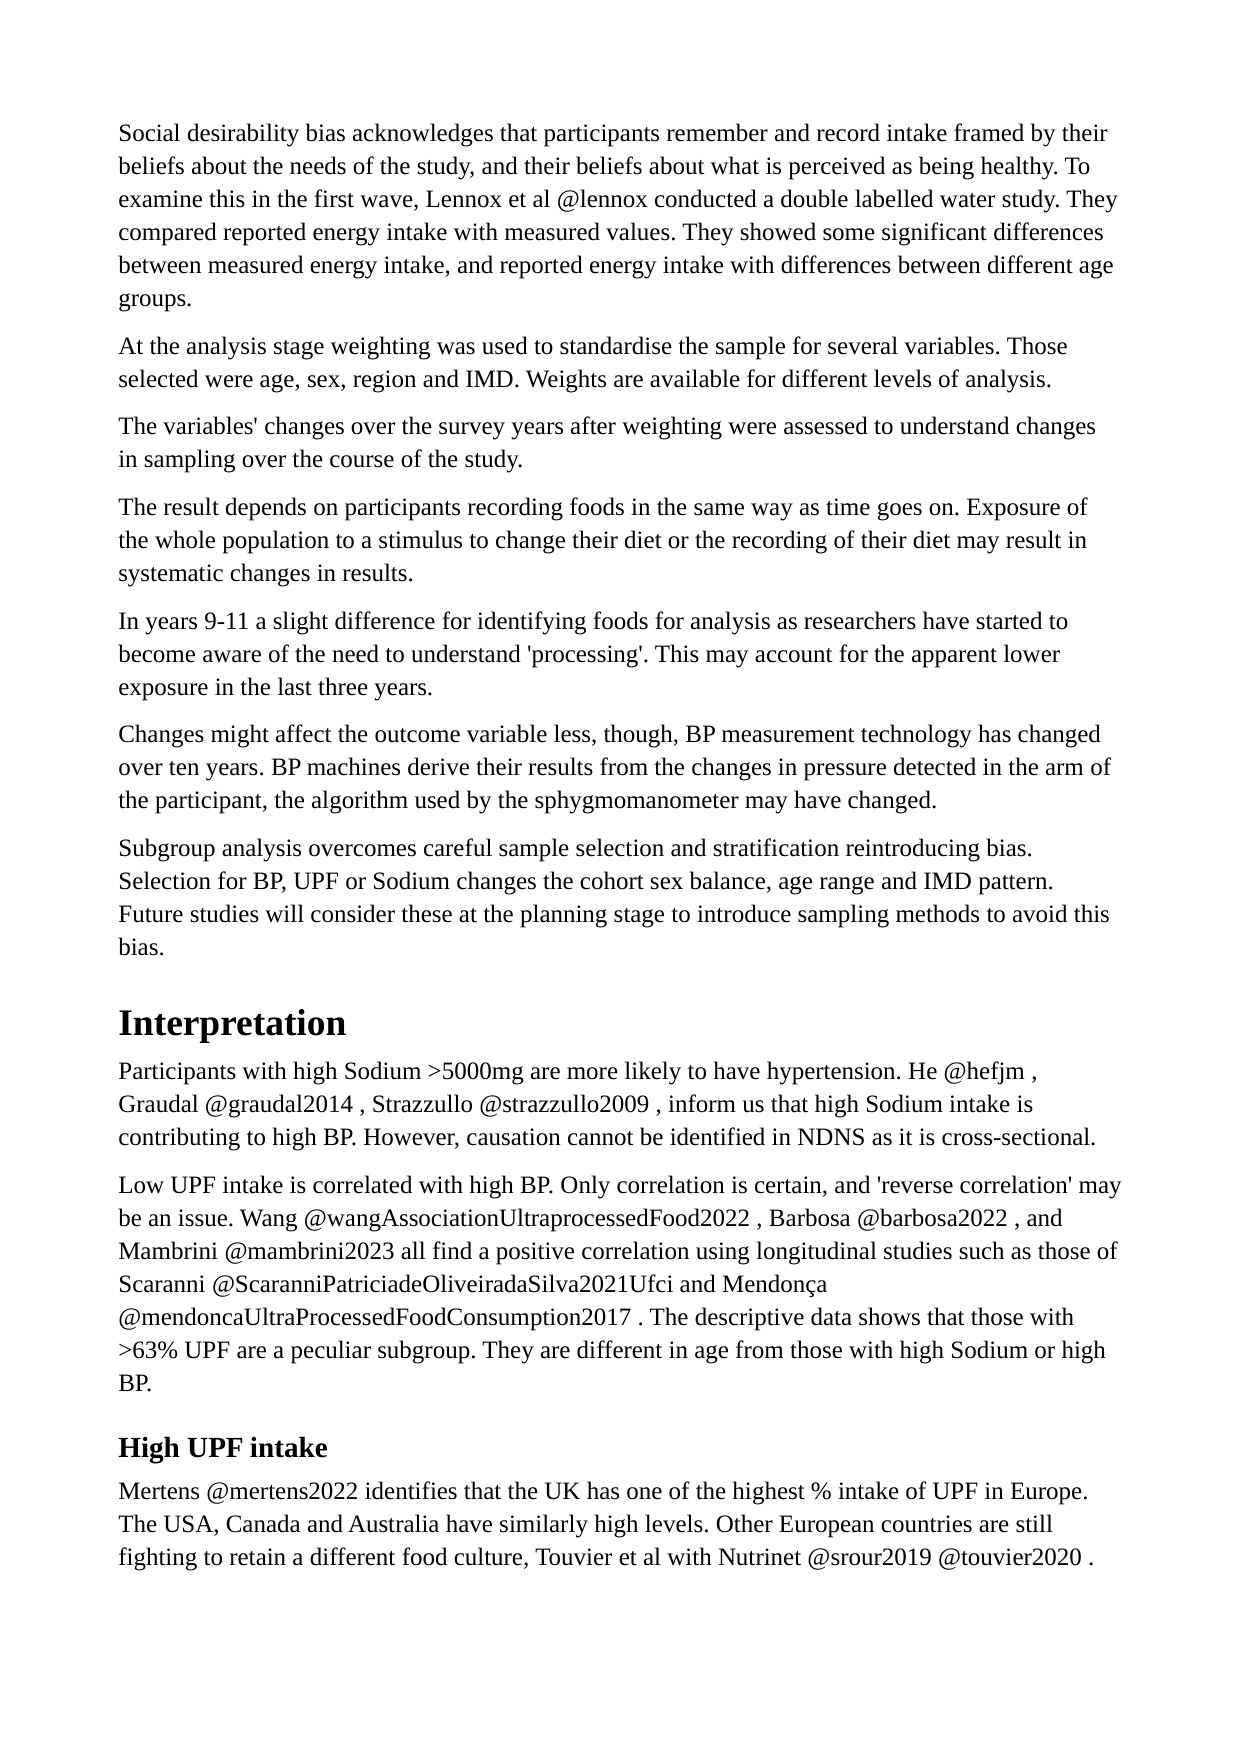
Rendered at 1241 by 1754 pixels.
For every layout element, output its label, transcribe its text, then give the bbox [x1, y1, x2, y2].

subtitle Interpretation [118, 1001, 1122, 1044]
subtitle High UPF intake [118, 1430, 1122, 1464]
text The variables' changes over the survey years after weighting were assessed to understand changes in sampling over the course of the study. [118, 411, 1122, 473]
text At the analysis stage weighting was used to standardise the sample for several variables. Those selected were age, sex, region and IMD. Weights are available for different levels of analysis. [118, 331, 1122, 393]
text Participants with high Sodium >5000mg are more likely to have hypertension. He @hefjm , Graudal @graudal2014 , Strazzullo @strazzullo2009 , inform us that high Sodium intake is contributing to high BP. However, causation cannot be identified in NDNS as it is cross-sectional. [118, 1056, 1122, 1151]
text Social desirability bias acknowledges that participants remember and record intake framed by their beliefs about the needs of the study, and their beliefs about what is perceived as being healthy. To examine this in the first wave, Lennox et al @lennox conducted a double labelled water study. They compared reported energy intake with measured values. They showed some significant differences between measured energy intake, and reported energy intake with differences between different age groups. [118, 118, 1122, 312]
text Low UPF intake is correlated with high BP. Only correlation is certain, and 'reverse correlation' may be an issue. Wang @wangAssociationUltraprocessedFood2022 , Barbosa @barbosa2022 , and Mambrini @mambrini2023 all find a positive correlation using longitudinal studies such as those of Scaranni @ScaranniPatriciadeOliveiradaSilva2021Ufci and Mendonça @mendoncaUltraProcessedFoodConsumption2017 . The descriptive data shows that those with >63% UPF are a peculiar subgroup. They are different in age from those with high Sodium or high BP. [118, 1170, 1122, 1397]
text Subgroup analysis overcomes careful sample selection and stratification reintroducing bias. Selection for BP, UPF or Sodium changes the cohort sex balance, age range and IMD pattern. Future studies will consider these at the planning stage to introduce sampling methods to avoid this bias. [118, 833, 1122, 961]
text The result depends on participants recording foods in the same way as time goes on. Exposure of the whole population to a stimulus to change their diet or the recording of their diet may result in systematic changes in results. [118, 492, 1122, 587]
text Changes might affect the outcome variable less, though, BP measurement technology has changed over ten years. BP machines derive their results from the changes in pressure detected in the arm of the participant, the algorithm used by the sphygmomanometer may have changed. [118, 719, 1122, 814]
text Mertens @mertens2022 identifies that the UK has one of the highest % intake of UPF in Europe. The USA, Canada and Australia have similarly high levels. Other European countries are still fighting to retain a different food culture, Touvier et al with Nutrinet @srour2019 @touvier2020 . [118, 1476, 1122, 1571]
text In years 9-11 a slight difference for identifying foods for analysis as researchers have started to become aware of the need to understand 'processing'. This may account for the apparent lower exposure in the last three years. [118, 606, 1122, 701]
